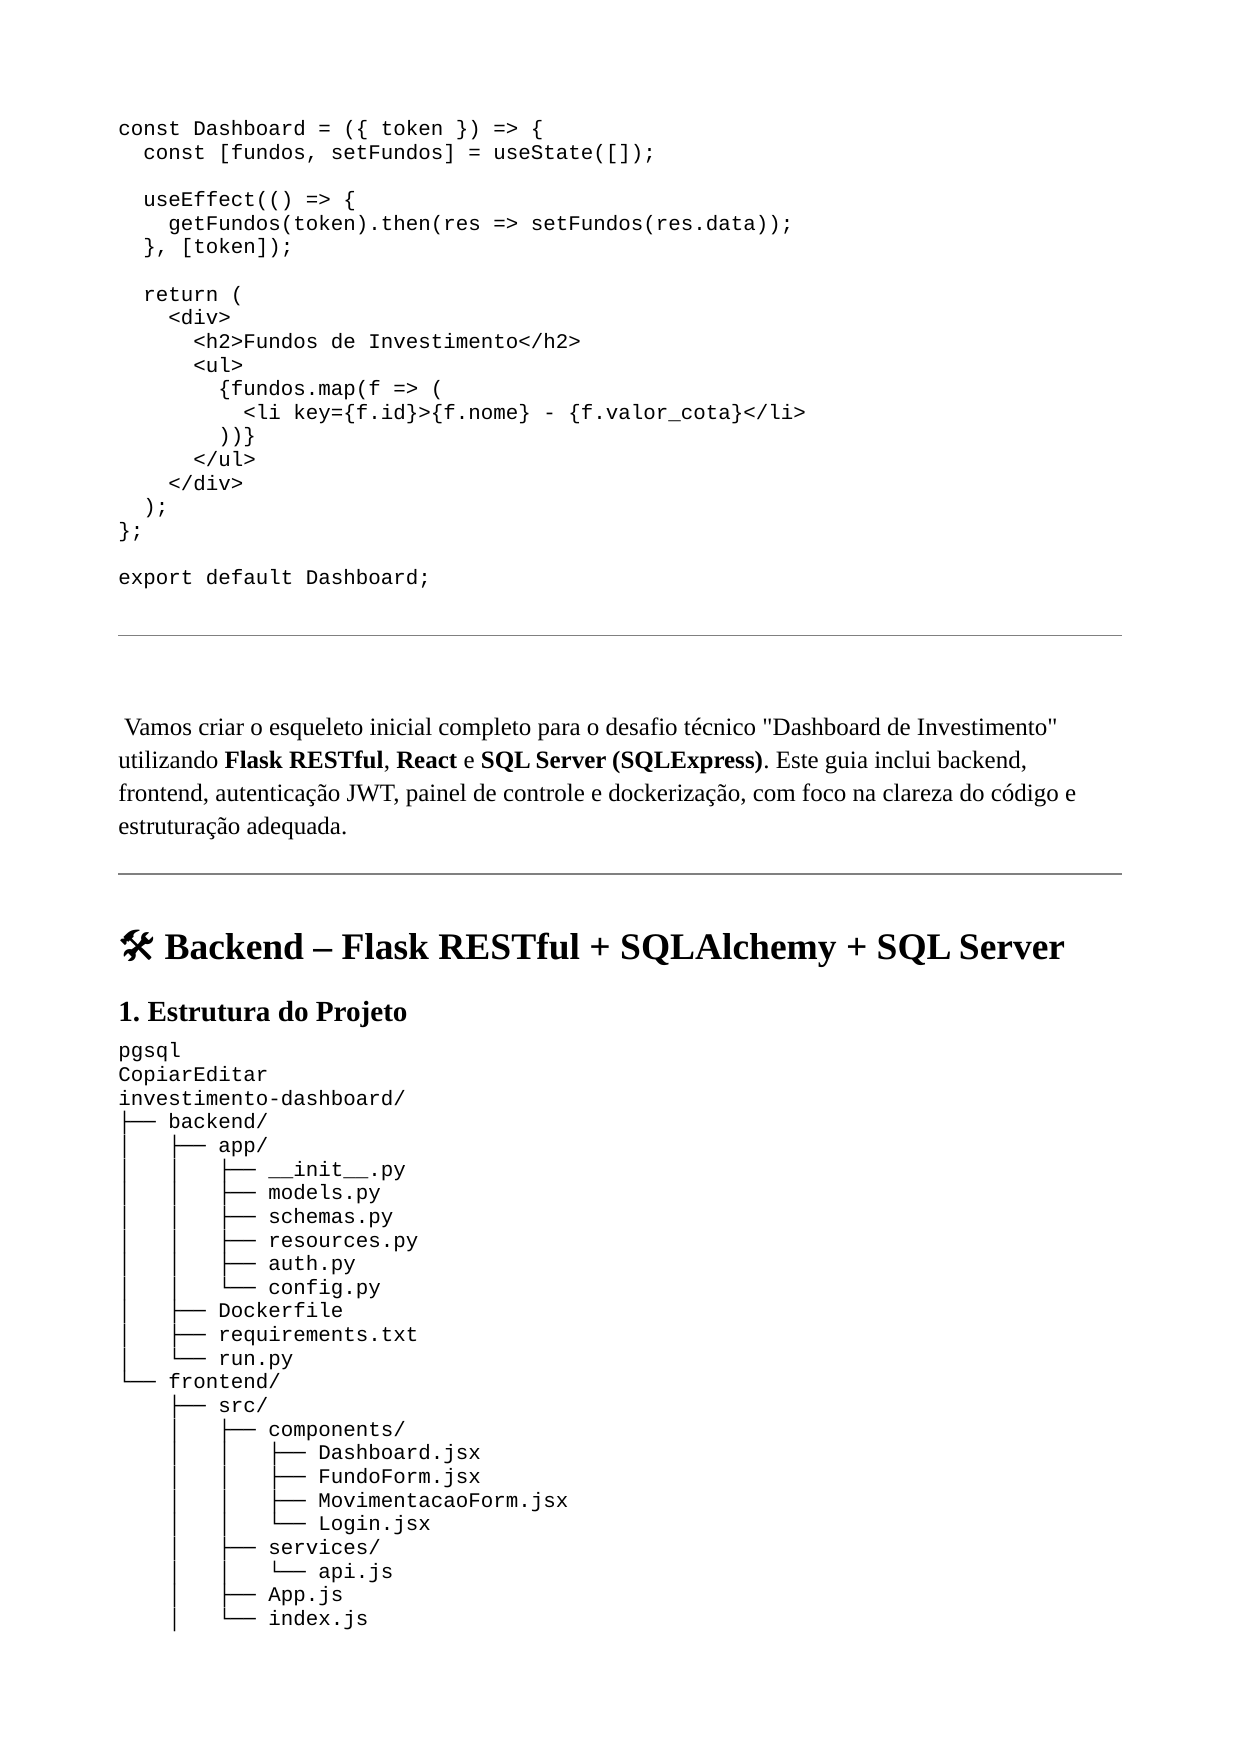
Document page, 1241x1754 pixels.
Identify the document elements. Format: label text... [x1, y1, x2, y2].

text │ │ ├── schemas.py [225, 1206, 1122, 1229]
text └── frontend/ [118, 1371, 1122, 1395]
text <div> [118, 307, 1122, 331]
text │ ├── components/ [118, 1419, 174, 1442]
text useEffect(() => { [118, 189, 1122, 213]
text const [fundos, setFundos] = useState([]); [118, 142, 1122, 165]
text ├── backend/ [118, 1111, 1122, 1135]
text }; [118, 520, 1122, 544]
text │ │ └── api.js [175, 1561, 224, 1584]
text getFundos(token).then(res => setFundos(res.data)); [118, 213, 1122, 236]
text │ │ └── api.js [118, 1561, 174, 1584]
text }, [token]); [118, 236, 1122, 260]
text │ │ ├── Dashboard.jsx [118, 1442, 1122, 1466]
text │ │ ├── models.py [118, 1182, 1122, 1206]
text export default Dashboard; [118, 567, 1122, 591]
subtitle 🛠️ Backend – Flask RESTful + SQLAlchemy + SQL Server [118, 924, 1122, 967]
text │ └── run.py [125, 1348, 1122, 1371]
text │ ├── requirements.txt [118, 1324, 1122, 1348]
text │ │ ├── MovimentacaoForm.jsx [275, 1490, 1122, 1513]
text │ │ └── config.py [175, 1277, 1122, 1301]
text │ ├── App.js [118, 1584, 1122, 1608]
text ├── src/ [118, 1395, 1122, 1419]
text <ul> [118, 354, 1122, 378]
text │ │ └── api.js [225, 1561, 1122, 1584]
text {fundos.map(f => ( [118, 378, 1122, 402]
text │ ├── app/ [118, 1135, 1122, 1159]
text CopiarEditar [118, 1064, 1122, 1088]
text │ │ ├── schemas.py [175, 1206, 224, 1229]
text │ │ └── Login.jsx [118, 1513, 1122, 1537]
text │ │ ├── __init__.py [175, 1159, 224, 1182]
text │ ├── services/ [118, 1537, 1122, 1561]
text <h2>Fundos de Investimento</h2> [118, 331, 1122, 354]
text │ │ ├── MovimentacaoForm.jsx [225, 1490, 274, 1513]
text <li key={f.id}>{f.nome} - {f.valor_cota}</li> [118, 402, 1122, 426]
text │ └── index.js [118, 1608, 1122, 1632]
text Vamos criar o esqueleto inicial completo para o desafio técnico "Dashboard de Investimento" utilizando Flask RESTful, React e SQL Server (SQLExpress). Este guia inclui backend, frontend, autenticação JWT, painel de controle e dockerização, com foco na clareza do código e estruturação adequada. [118, 712, 1122, 840]
text │ │ ├── FundoForm.jsx [118, 1466, 1122, 1490]
subtitle 1. Estrutura do Projeto [118, 994, 1122, 1028]
text │ ├── Dockerfile [118, 1301, 1122, 1324]
text │ ├── components/ [225, 1419, 1122, 1442]
text │ │ └── config.py [125, 1277, 174, 1301]
text ); [118, 496, 1122, 520]
text │ ├── components/ [175, 1419, 224, 1442]
text investimento-dashboard/ [118, 1088, 1122, 1111]
text │ │ ├── __init__.py [225, 1159, 1122, 1182]
text pgsql [118, 1040, 1122, 1064]
text │ │ ├── MovimentacaoForm.jsx [175, 1490, 224, 1513]
text return ( [118, 284, 1122, 307]
text </div> [118, 473, 1122, 496]
text │ │ ├── __init__.py [125, 1159, 174, 1182]
text │ │ ├── auth.py [118, 1253, 1122, 1277]
text </ul> [118, 449, 1122, 473]
text ))} [118, 426, 1122, 449]
text │ │ ├── resources.py [118, 1229, 1122, 1253]
text const Dashboard = ({ token }) => { [118, 118, 1122, 142]
text │ │ ├── schemas.py [125, 1206, 174, 1229]
text │ │ ├── MovimentacaoForm.jsx [118, 1490, 174, 1513]
